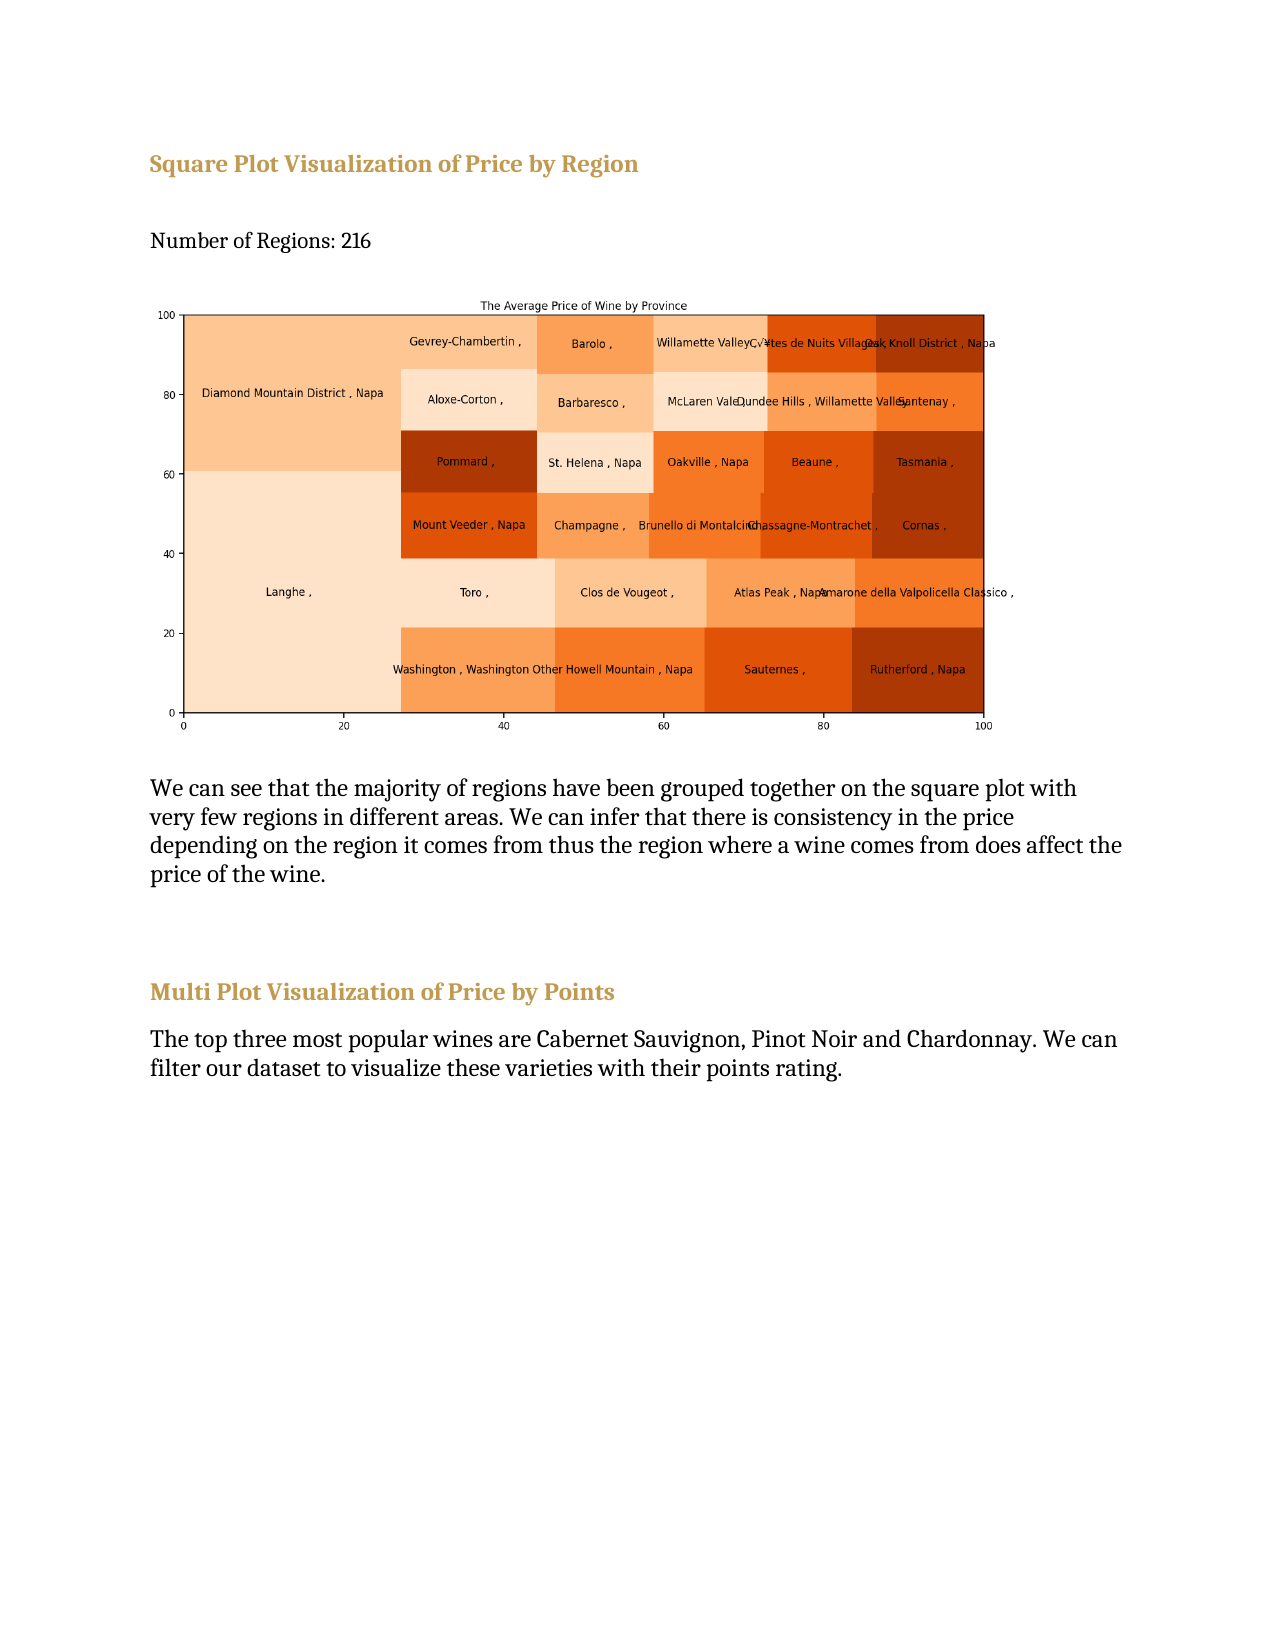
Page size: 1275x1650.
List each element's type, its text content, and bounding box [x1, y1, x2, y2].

subtitle Multi Plot Visualization of Price by Points [150, 978, 1125, 1007]
text Number of Regions: 216 [150, 228, 1125, 255]
text We can see that the majority of regions have been grouped together on the square plot with very few regions in different areas. We can infer that there is consistency in the price depending on the region it comes from thus the region where a wine comes from does affect the price of the wine. [150, 774, 1125, 889]
subtitle Square Plot Visualization of Price by Region [150, 150, 1125, 179]
text The top three most popular wines are Cabernet Sauvignon, Pinot Noir and Chardonnay. We can filter our dataset to visualize these varieties with their points rating. [150, 1025, 1125, 1140]
